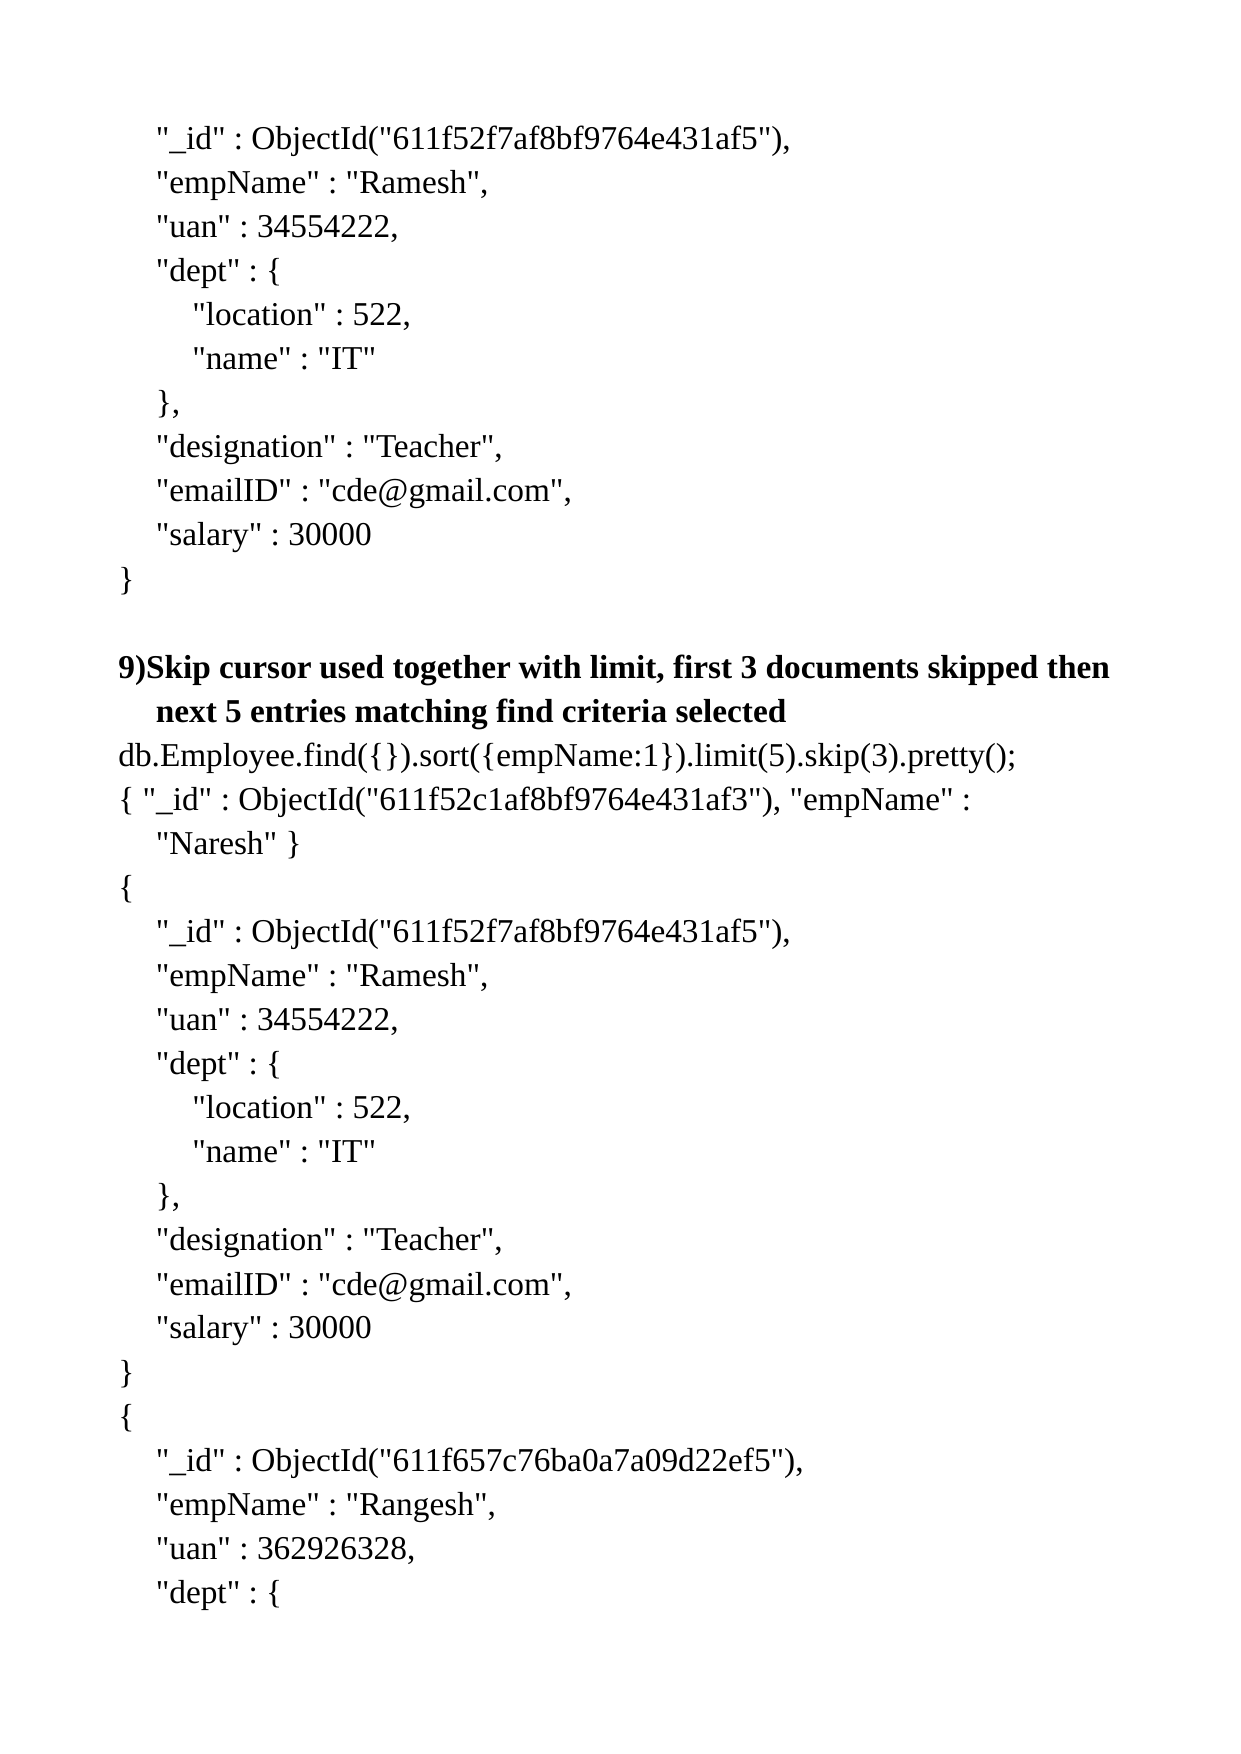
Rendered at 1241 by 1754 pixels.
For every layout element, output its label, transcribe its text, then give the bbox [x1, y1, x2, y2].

text "name" : "IT" [118, 1132, 1122, 1170]
text "name" : "IT" [118, 338, 1122, 377]
text } [118, 559, 1122, 597]
text "_id" : ObjectId("611f52f7af8bf9764e431af5"), [118, 911, 1122, 949]
text 9)Skip cursor used together with limit, first 3 documents skipped then next 5 entries matching find criteria selected [118, 647, 1122, 729]
text { [118, 867, 1122, 906]
text "salary" : 30000 [118, 1308, 1122, 1346]
text "location" : 522, [118, 294, 1122, 333]
text { [118, 1396, 1122, 1434]
text { "_id" : ObjectId("611f52c1af8bf9764e431af3"), "empName" : "Naresh" } [118, 779, 1122, 861]
text "dept" : { [118, 250, 1122, 289]
text "empName" : "Rangesh", [118, 1484, 1122, 1522]
text } [118, 1352, 1122, 1390]
text "empName" : "Ramesh", [118, 955, 1122, 994]
text "emailID" : "cde@gmail.com", [118, 471, 1122, 509]
text "uan" : 362926328, [118, 1528, 1122, 1566]
text "dept" : { [118, 1043, 1122, 1082]
text "uan" : 34554222, [118, 206, 1122, 244]
text "location" : 522, [118, 1087, 1122, 1126]
text "uan" : 34554222, [118, 999, 1122, 1038]
text "salary" : 30000 [118, 515, 1122, 553]
text }, [118, 1176, 1122, 1214]
text "_id" : ObjectId("611f52f7af8bf9764e431af5"), [118, 118, 1122, 156]
text db.Employee.find({}).sort({empName:1}).limit(5).skip(3).pretty(); [118, 735, 1122, 773]
text "dept" : { [118, 1572, 1122, 1611]
text "designation" : "Teacher", [118, 427, 1122, 465]
text }, [118, 382, 1122, 421]
text "empName" : "Ramesh", [118, 162, 1122, 201]
text "emailID" : "cde@gmail.com", [118, 1264, 1122, 1302]
text "designation" : "Teacher", [118, 1220, 1122, 1258]
text "_id" : ObjectId("611f657c76ba0a7a09d22ef5"), [118, 1440, 1122, 1478]
